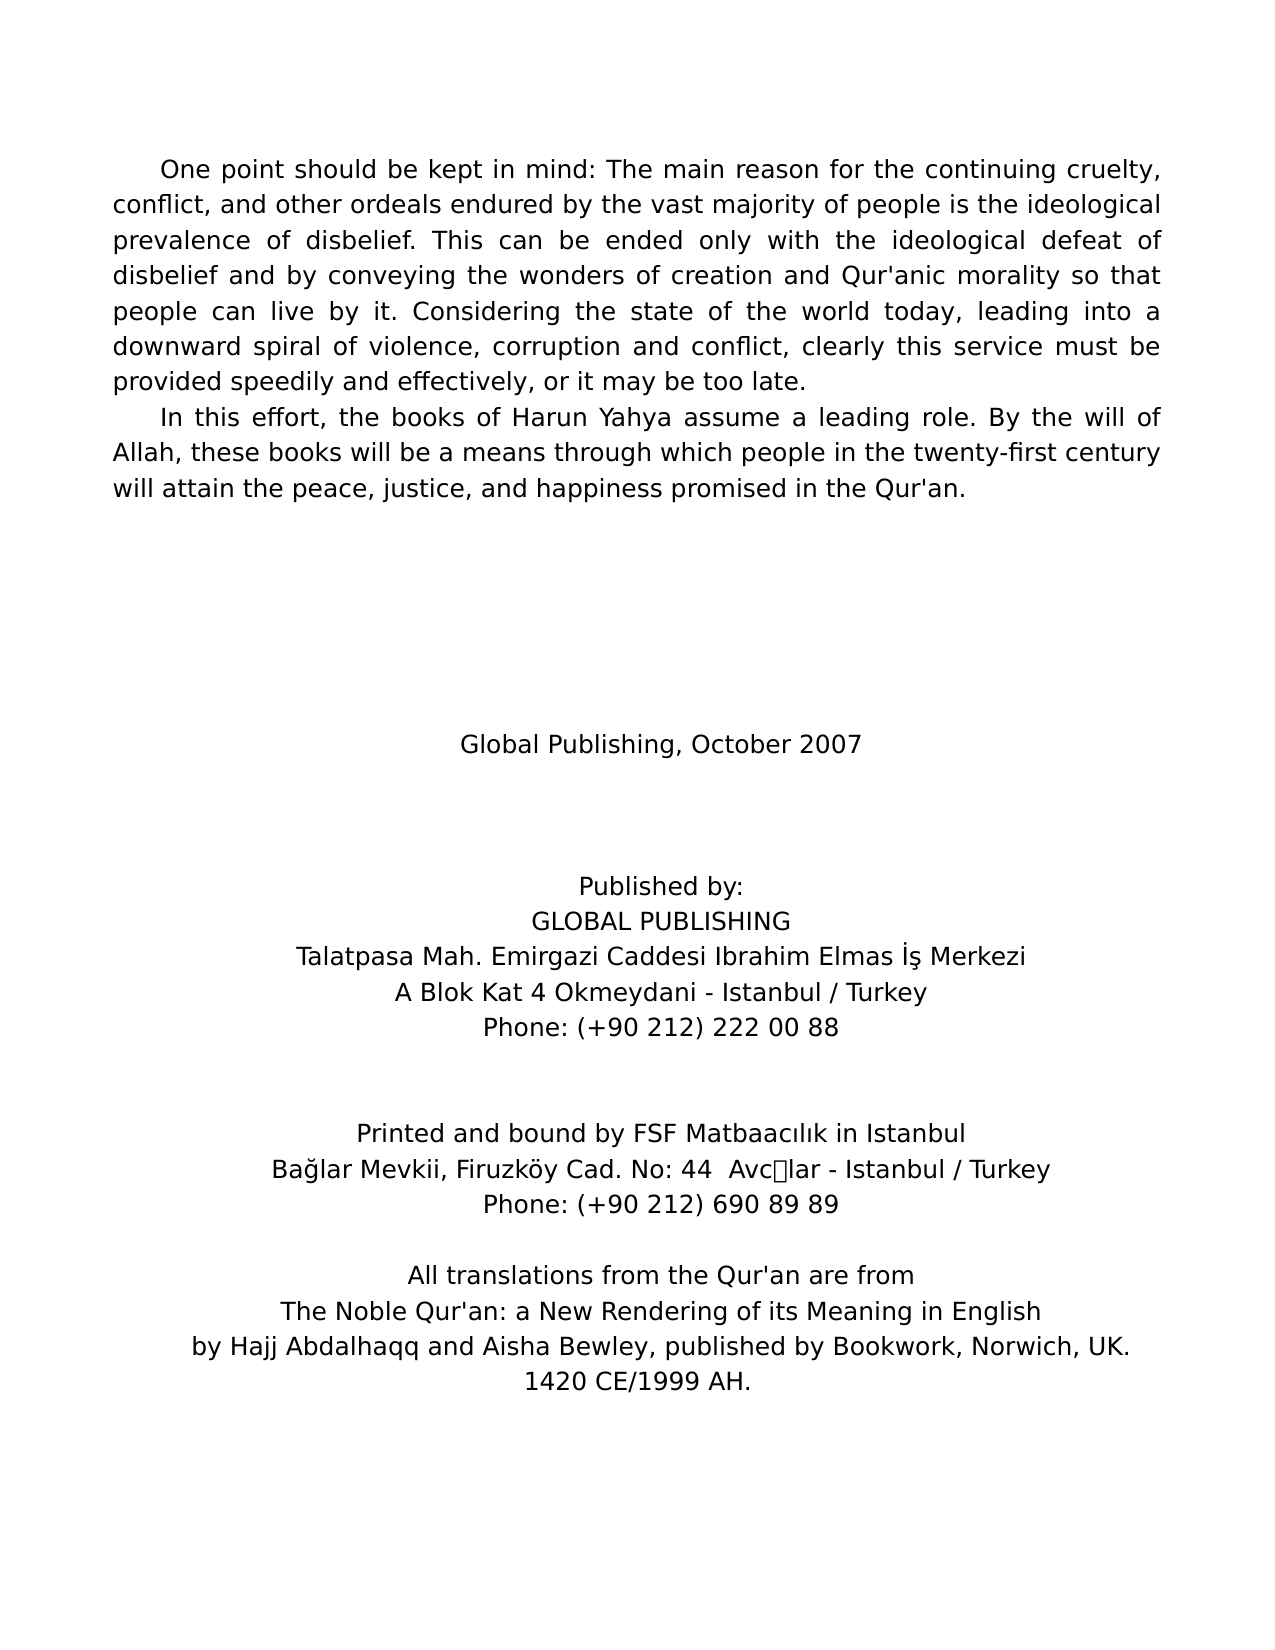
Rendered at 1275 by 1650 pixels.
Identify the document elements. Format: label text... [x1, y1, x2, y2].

text GLOBAL PUBLISHING [112, 902, 1162, 937]
text Published by: [112, 867, 1162, 902]
text Phone: (+90 212) 690 89 89 [112, 1185, 1162, 1221]
text The Noble Qur'an: a New Rendering of its Meaning in English [112, 1292, 1162, 1327]
text Bağlar Mevkii, Firuzköy Cad. No: 44 Avclar - Istanbul / Turkey [112, 1150, 1162, 1185]
text Global Publishing, October 2007 [112, 725, 1162, 760]
text Talatpasa Mah. Emirgazi Caddesi Ibrahim Elmas İş Merkezi [112, 937, 1162, 973]
text One point should be kept in mind: The main reason for the continuing cruelty, conflict, and other ordeals endured by the vast majority of people is the ideological prevalence of disbelief. This can be ended only with the ideological defeat of disbelief and by conveying the wonders of creation and Qur'anic morality so that people can live by it. Considering the state of the world today, leading into a downward spiral of violence, corruption and conflict, clearly this service must be provided speedily and effectively, or it may be too late. [112, 150, 1162, 398]
text by Hajj Abdalhaqq and Aisha Bewley, published by Bookwork, Norwich, UK. 1420 CE/1999 AH. [112, 1327, 1162, 1398]
text In this effort, the books of Harun Yahya assume a leading role. By the will of Allah, these books will be a means through which people in the twenty-first century will attain the peace, justice, and happiness promised in the Qur'an. [112, 398, 1162, 504]
text Phone: (+90 212) 222 00 88 [112, 1008, 1162, 1044]
text A Blok Kat 4 Okmeydani - Istanbul / Turkey [112, 973, 1162, 1008]
text All translations from the Qur'an are from [112, 1256, 1162, 1292]
text Printed and bound by FSF Matbaacılık in Istanbul [112, 1114, 1162, 1150]
